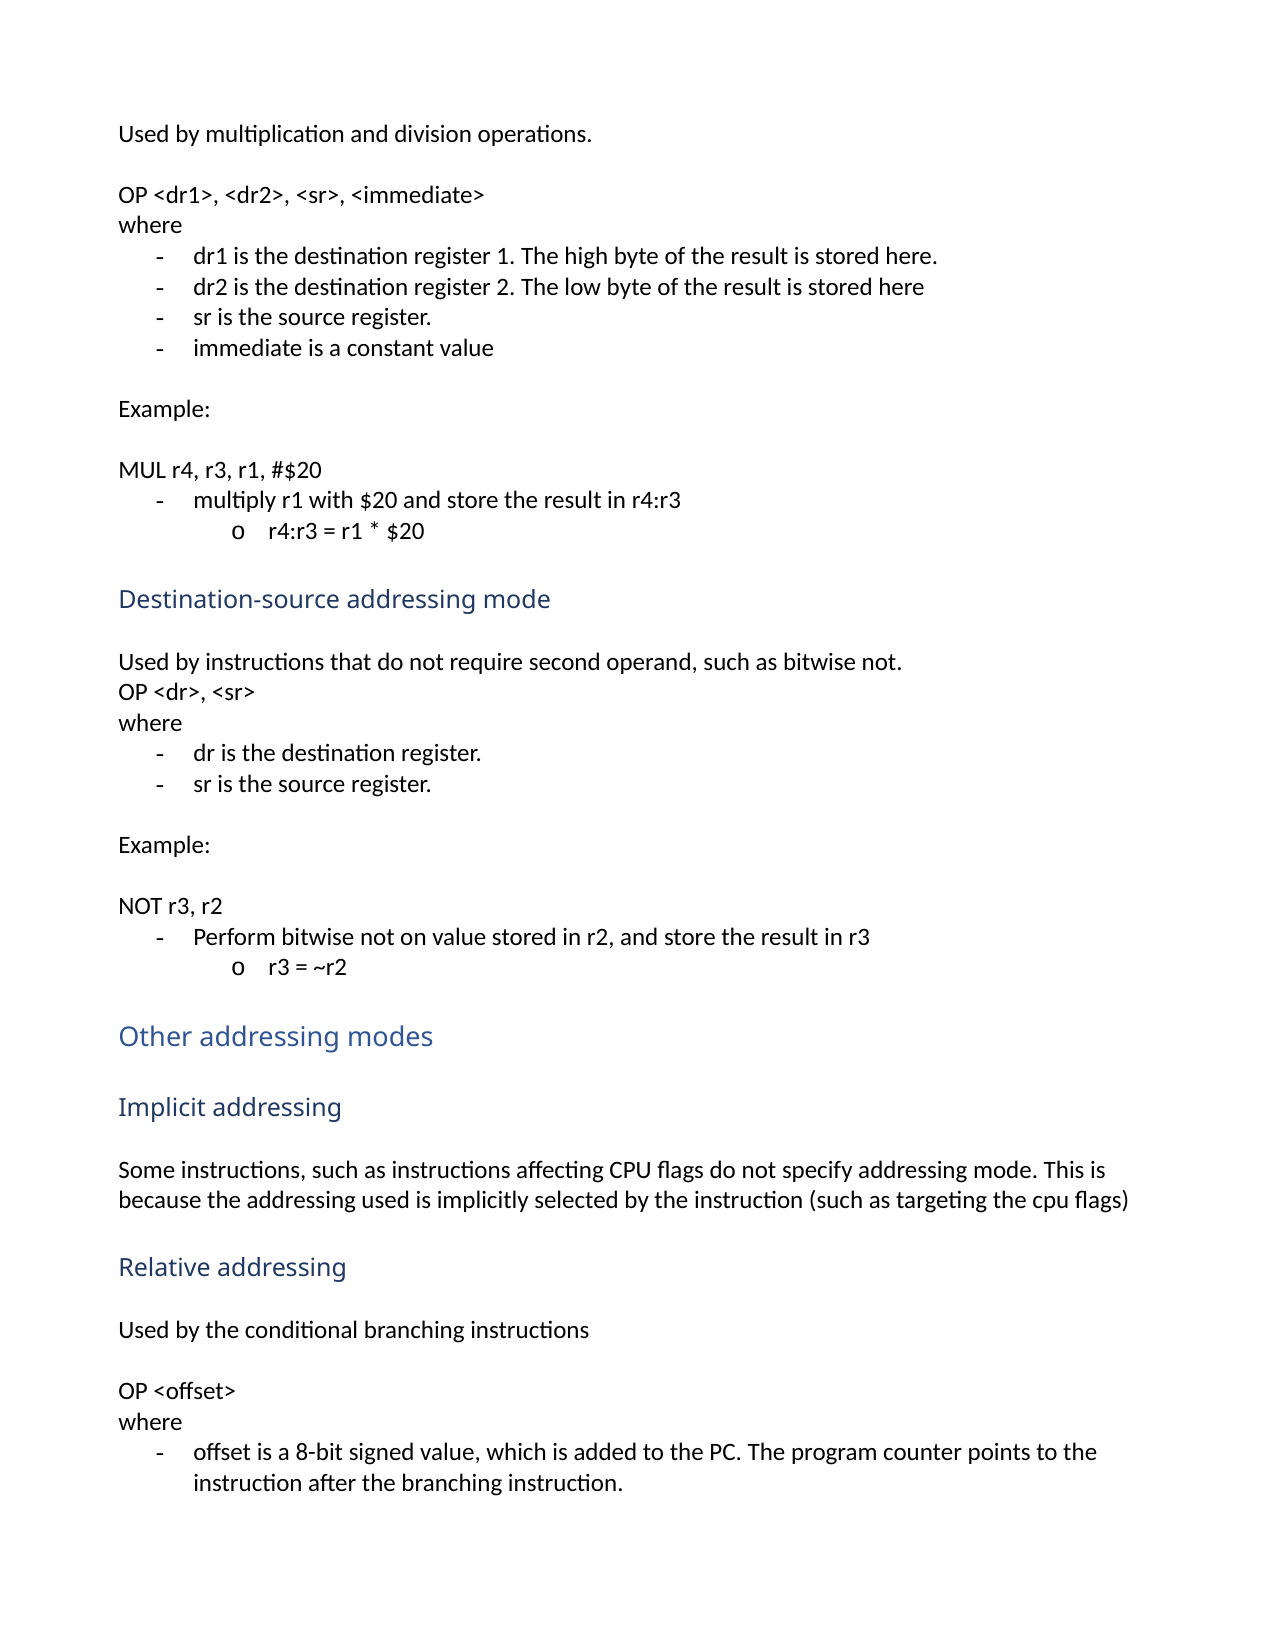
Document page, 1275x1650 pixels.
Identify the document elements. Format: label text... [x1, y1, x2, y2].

text Example: [118, 393, 1157, 423]
list dr2 is the destination register 2. The low byte of the result is stored here [156, 271, 1157, 301]
text Some instructions, such as instructions affecting CPU flags do not specify addressing mode. This is because the addressing used is implicitly selected by the instruction (such as targeting the cpu flags) [118, 1154, 1157, 1215]
list Perform bitwise not on value stored in r2, and store the result in r3 [156, 921, 1157, 951]
list offset is a 8-bit signed value, which is added to the PC. The program counter points to the instruction after the branching instruction. [156, 1436, 1157, 1497]
list dr is the destination register. [156, 737, 1157, 768]
text where [118, 1406, 1157, 1436]
subtitle Relative addressing [118, 1249, 1157, 1283]
list sr is the source register. [156, 301, 1157, 332]
text where [118, 210, 1157, 240]
list dr1 is the destination register 1. The high byte of the result is stored here. [156, 240, 1157, 271]
list immediate is a constant value [156, 332, 1157, 362]
list multiply r1 with $20 and store the result in r4:r3 [156, 484, 1157, 515]
text Example: [118, 829, 1157, 859]
subtitle Implicit addressing [118, 1089, 1157, 1123]
text where [118, 707, 1157, 737]
list r3 = ~r2 [231, 951, 1157, 983]
list r4:r3 = r1 * $20 [231, 515, 1157, 547]
text Used by multiplication and division operations. [118, 118, 1157, 149]
text MUL r4, r3, r1, #$20 [118, 454, 1157, 484]
text Used by the conditional branching instructions [118, 1314, 1157, 1344]
subtitle Destination-source addressing mode [118, 581, 1157, 615]
text OP <dr1>, <dr2>, <sr>, <immediate> [118, 179, 1157, 210]
text NOT r3, r2 [118, 890, 1157, 921]
subtitle Other addressing modes [118, 1018, 1157, 1054]
text OP <offset> [118, 1375, 1157, 1406]
text OP <dr>, <sr> [118, 676, 1157, 707]
list sr is the source register. [156, 768, 1157, 798]
text Used by instructions that do not require second operand, such as bitwise not. [118, 646, 1157, 676]
